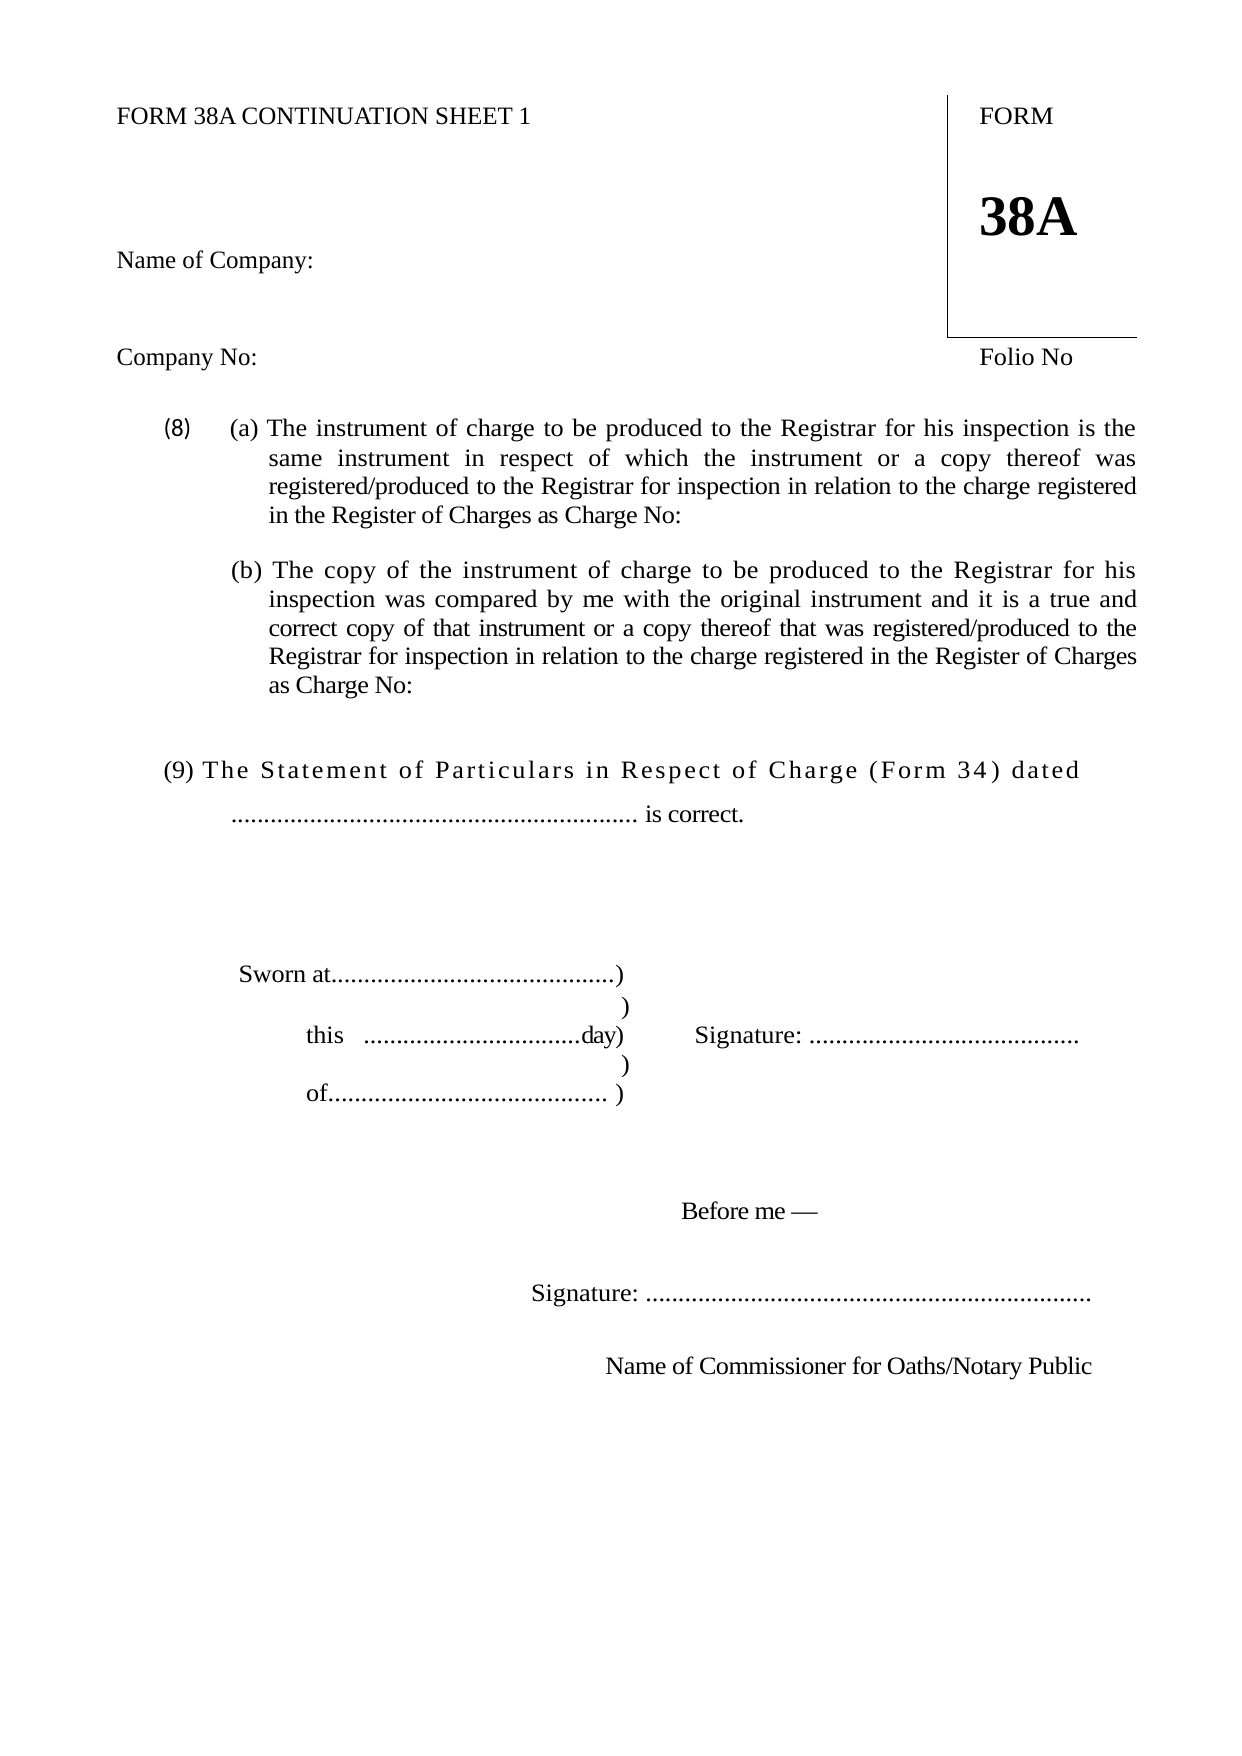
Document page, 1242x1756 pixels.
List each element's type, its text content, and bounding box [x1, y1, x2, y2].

text is correct. [231, 799, 1138, 828]
list (a) The instrument of charge to be produced to the Registrar for his inspection is the same instrument in respect of which the instrument or a copy thereof was registered/produced to the Registrar for inspection in relation to the charge registered in the Register of Charges as Charge No: [163, 412, 1138, 529]
text Before me — [681, 1196, 1138, 1225]
table_cell Folio No [947, 338, 1137, 384]
table_header FORM 38A [948, 95, 1137, 337]
text Sworn at ) [238, 959, 1138, 988]
text ) [621, 1049, 1138, 1078]
text this day) Signature: [306, 1020, 1138, 1049]
table_header FORM 38A CONTINUATION SHEET 1 Name of Company: <o.name> [111, 95, 947, 337]
text ) [621, 991, 1138, 1020]
text Name of Commissioner for Oaths/Notary Public [111, 1351, 1093, 1380]
text of ) [306, 1078, 1138, 1106]
list The Statement of Particulars in Respect of Charge (Form 34) dated [163, 755, 1138, 784]
table_cell Company No: <o.uen> [111, 337, 947, 384]
text (b) The copy of the instrument of charge to be produced to the Registrar for his inspection was compared by me with the original instrument and it is a true and correct copy of that instrument or a copy thereof that was registered/produced to the Registrar for inspection in relation to the charge registered in the Register of Charges as Charge No: [231, 555, 1138, 699]
text Signature: [531, 1278, 1138, 1306]
